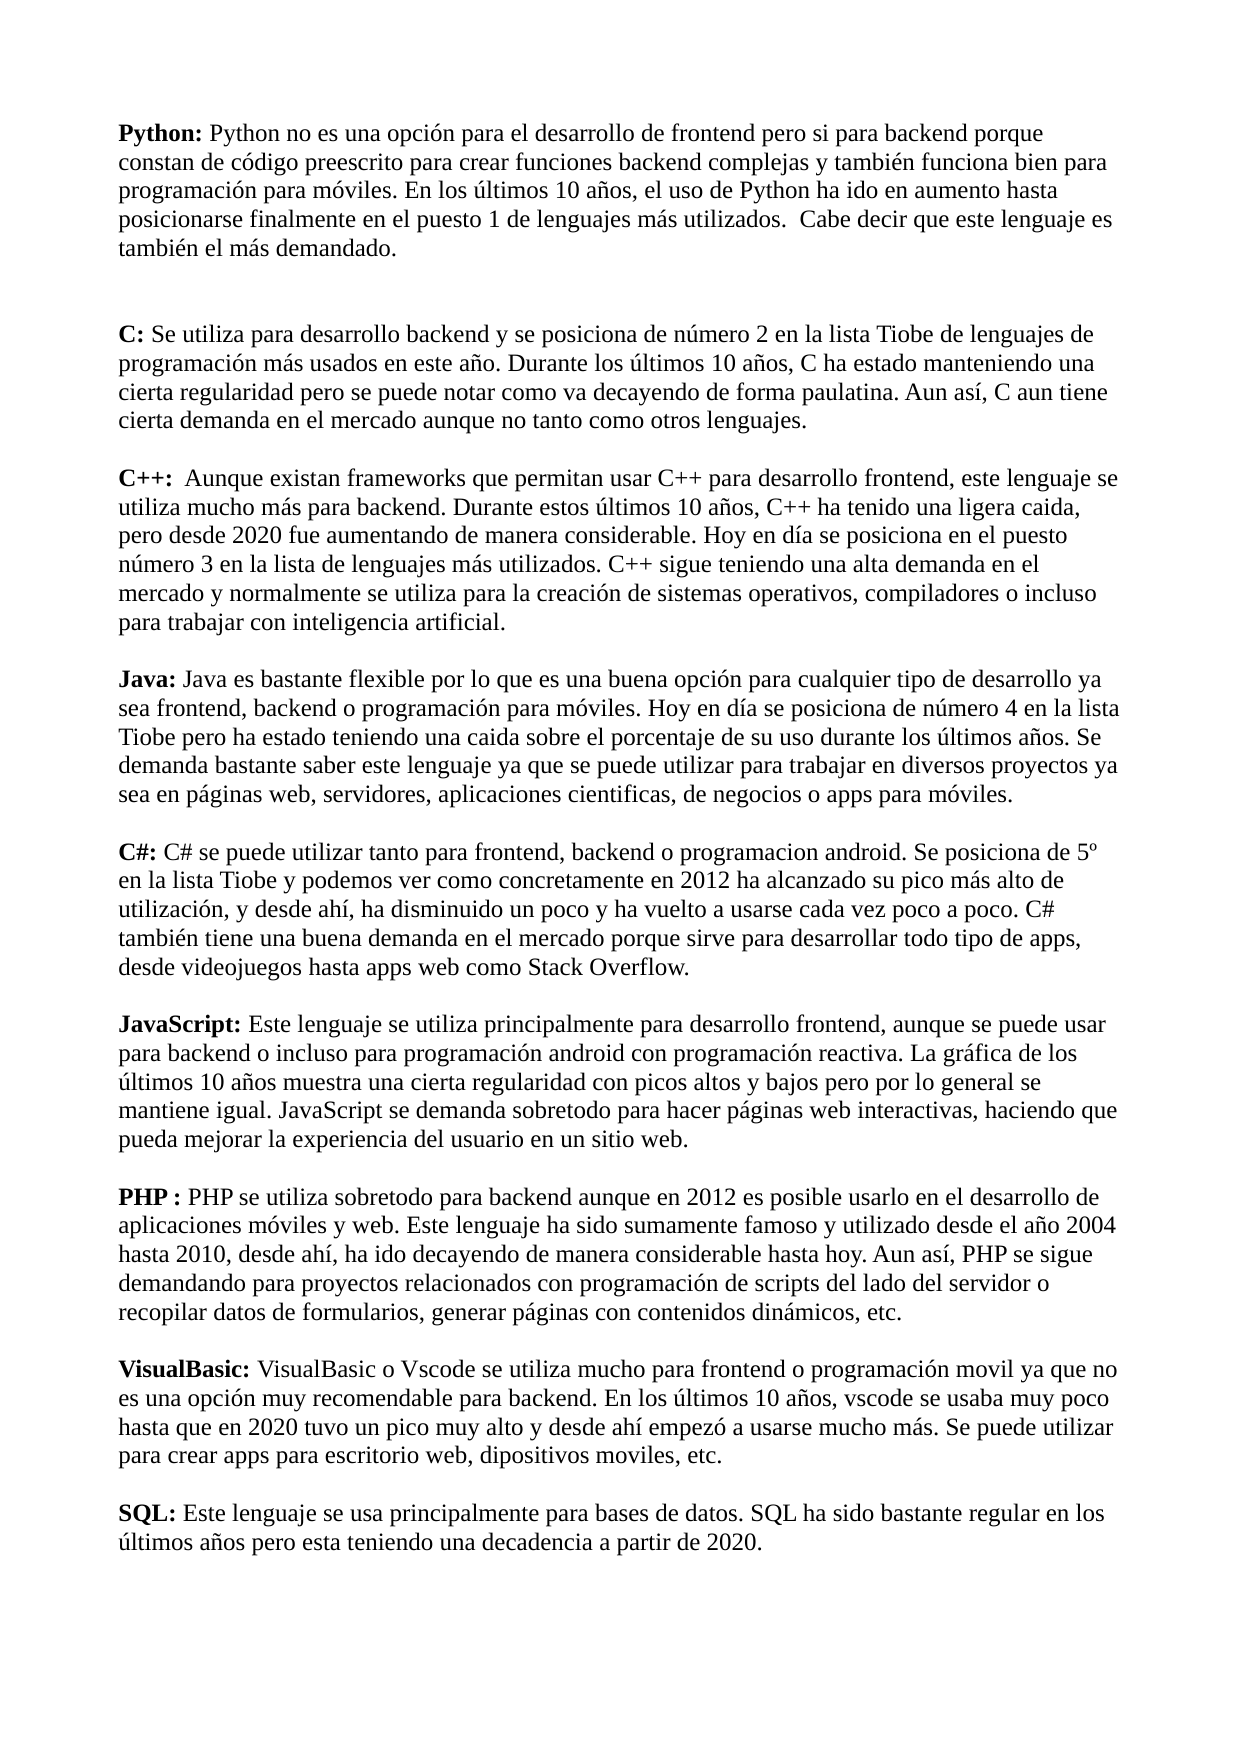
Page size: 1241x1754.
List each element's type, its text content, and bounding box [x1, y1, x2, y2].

text C: Se utiliza para desarrollo backend y se posiciona de número 2 en la lista Tiobe de lenguajes de programación más usados en este año. Durante los últimos 10 años, C ha estado manteniendo una cierta regularidad pero se puede notar como va decayendo de forma paulatina. Aun así, C aun tiene cierta demanda en el mercado aunque no tanto como otros lenguajes. [118, 319, 1122, 434]
text Java: Java es bastante flexible por lo que es una buena opción para cualquier tipo de desarrollo ya sea frontend, backend o programación para móviles. Hoy en día se posiciona de número 4 en la lista Tiobe pero ha estado teniendo una caida sobre el porcentaje de su uso durante los últimos años. Se demanda bastante saber este lenguaje ya que se puede utilizar para trabajar en diversos proyectos ya sea en páginas web, servidores, aplicaciones cientificas, de negocios o apps para móviles. [118, 664, 1122, 808]
text PHP : PHP se utiliza sobretodo para backend aunque en 2012 es posible usarlo en el desarrollo de aplicaciones móviles y web. Este lenguaje ha sido sumamente famoso y utilizado desde el año 2004 hasta 2010, desde ahí, ha ido decayendo de manera considerable hasta hoy. Aun así, PHP se sigue demandando para proyectos relacionados con programación de scripts del lado del servidor o recopilar datos de formularios, generar páginas con contenidos dinámicos, etc. [118, 1182, 1122, 1326]
text C#: C# se puede utilizar tanto para frontend, backend o programacion android. Se posiciona de 5º en la lista Tiobe y podemos ver como concretamente en 2012 ha alcanzado su pico más alto de utilización, y desde ahí, ha disminuido un poco y ha vuelto a usarse cada vez poco a poco. C# también tiene una buena demanda en el mercado porque sirve para desarrollar todo tipo de apps, desde videojuegos hasta apps web como Stack Overflow. [118, 837, 1122, 981]
text Python: Python no es una opción para el desarrollo de frontend pero si para backend porque constan de código preescrito para crear funciones backend complejas y también funciona bien para programación para móviles. En los últimos 10 años, el uso de Python ha ido en aumento hasta posicionarse finalmente en el puesto 1 de lenguajes más utilizados. Cabe decir que este lenguaje es también el más demandado. [118, 118, 1122, 262]
text SQL: Este lenguaje se usa principalmente para bases de datos. SQL ha sido bastante regular en los últimos años pero esta teniendo una decadencia a partir de 2020. [118, 1498, 1122, 1556]
text VisualBasic: VisualBasic o Vscode se utiliza mucho para frontend o programación movil ya que no es una opción muy recomendable para backend. En los últimos 10 años, vscode se usaba muy poco hasta que en 2020 tuvo un pico muy alto y desde ahí empezó a usarse mucho más. Se puede utilizar para crear apps para escritorio web, dipositivos moviles, etc. [118, 1354, 1122, 1469]
text C++: Aunque existan frameworks que permitan usar C++ para desarrollo frontend, este lenguaje se utiliza mucho más para backend. Durante estos últimos 10 años, C++ ha tenido una ligera caida, pero desde 2020 fue aumentando de manera considerable. Hoy en día se posiciona en el puesto número 3 en la lista de lenguajes más utilizados. C++ sigue teniendo una alta demanda en el mercado y normalmente se utiliza para la creación de sistemas operativos, compiladores o incluso para trabajar con inteligencia artificial. [118, 463, 1122, 636]
text JavaScript: Este lenguaje se utiliza principalmente para desarrollo frontend, aunque se puede usar para backend o incluso para programación android con programación reactiva. La gráfica de los últimos 10 años muestra una cierta regularidad con picos altos y bajos pero por lo general se mantiene igual. JavaScript se demanda sobretodo para hacer páginas web interactivas, haciendo que pueda mejorar la experiencia del usuario en un sitio web. [118, 1009, 1122, 1153]
